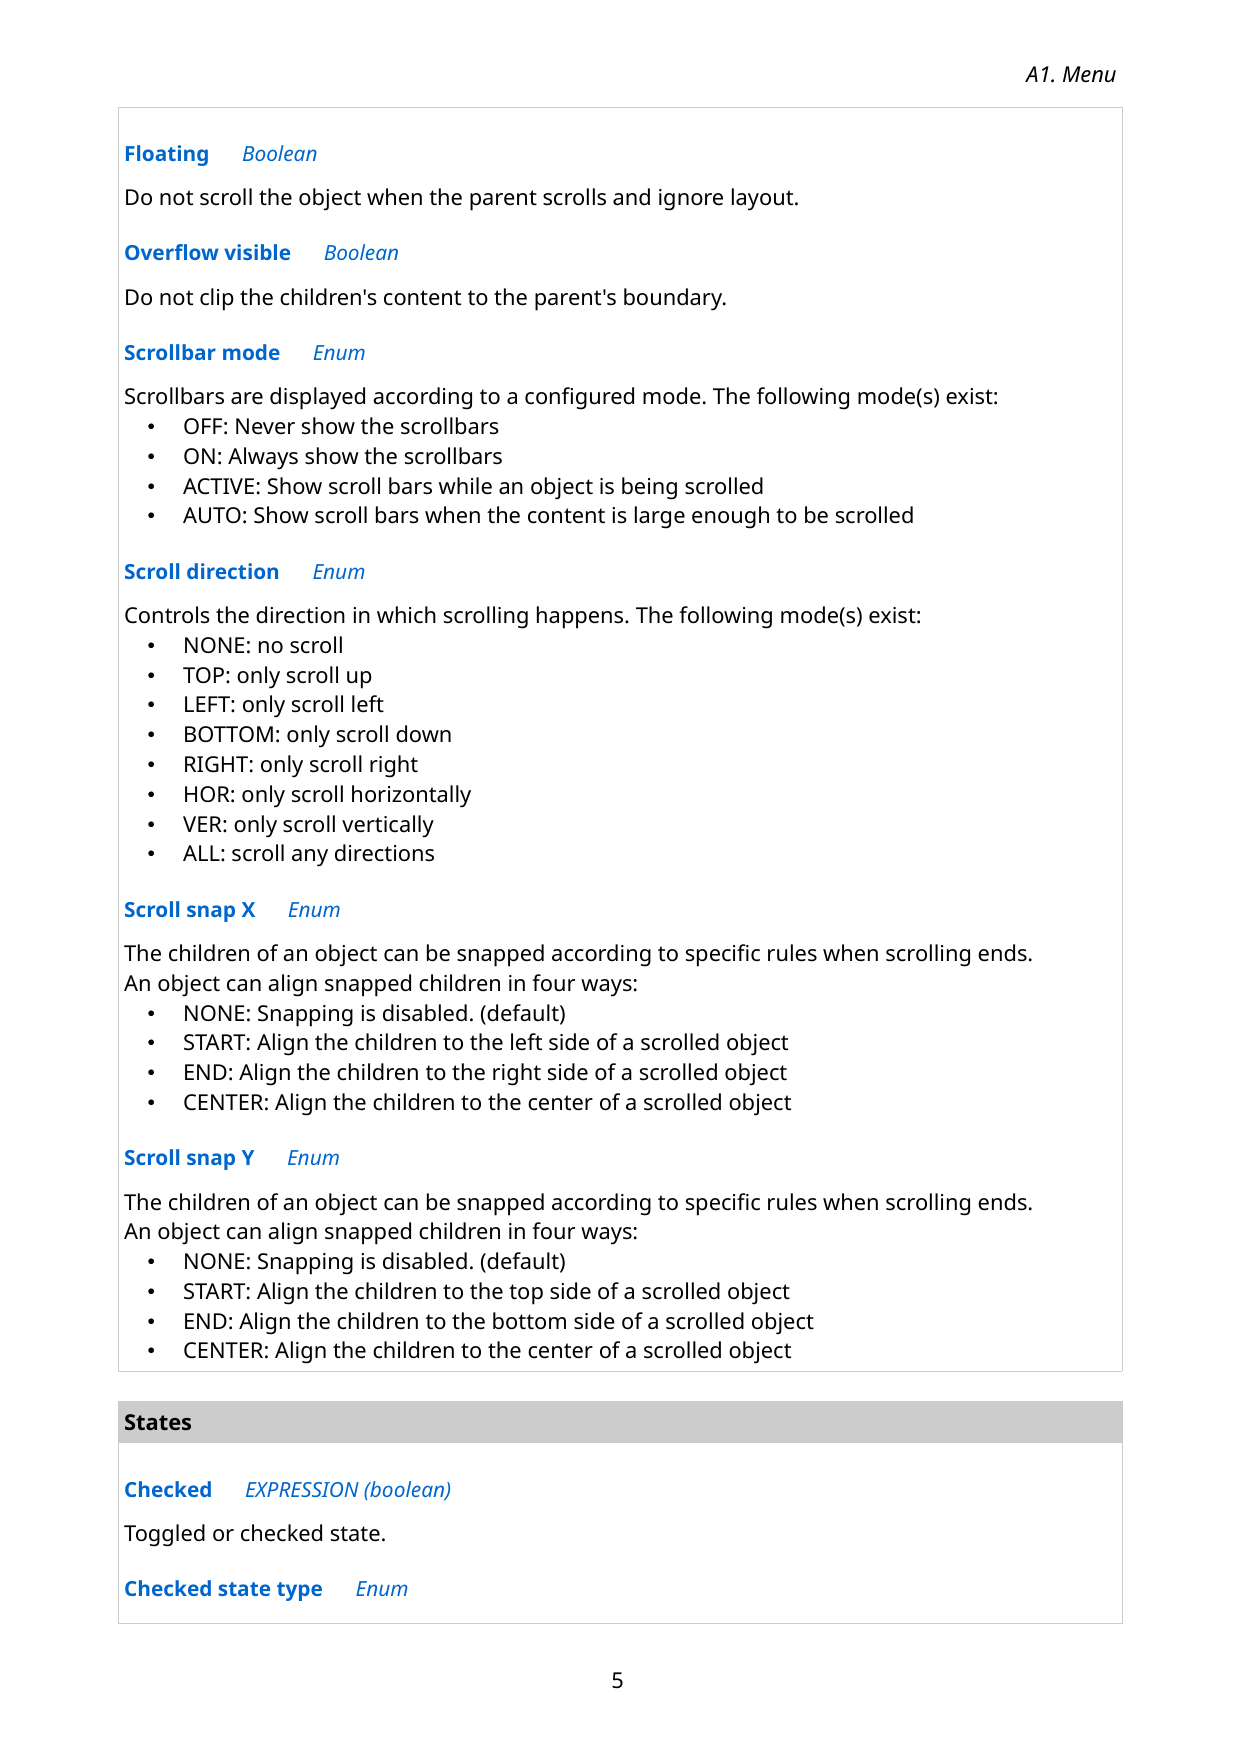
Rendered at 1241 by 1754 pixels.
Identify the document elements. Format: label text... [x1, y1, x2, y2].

table_header States [119, 1402, 1122, 1442]
table_cell Floating Boolean Do not scroll the object when the parent scrolls and ignore layout. Overflow visible Boolean Do not clip the children's content to the parent's boundary. Scrollbar mode Enum Scrollbars are displayed according to a configured mode. The following mode(s) exist: OFF: Never show the scrollbars ON: Always show the scrollbars ACTIVE: Show scroll bars while an object is being scrolled AUTO: Show scroll bars when the content is large enough to be scrolled Scroll direction Enum Controls the direction in which scrolling happens. The following mode(s) exist: NONE: no scroll TOP: only scroll up LEFT: only scroll left BOTTOM: only scroll down RIGHT: only scroll right HOR: only scroll horizontally VER: only scroll vertically ALL: scroll any directions Scroll snap X Enum The children of an object can be snapped according to specific rules when scrolling ends. An object can align snapped children in four ways: NONE: Snapping is disabled. (default) START: Align the children to the left side of a scrolled object END: Align the children to the right side of a scrolled object CENTER: Align the children to the center of a scrolled object Scroll snap Y Enum The children of an object can be snapped according to specific rules when scrolling ends. An object can align snapped children in four ways: NONE: Snapping is disabled. (default) START: Align the children to the top side of a scrolled object END: Align the children to the bottom side of a scrolled object CENTER: Align the children to the center of a scrolled object [119, 108, 1122, 1371]
table_cell Checked EXPRESSION (boolean) Toggled or checked state. Checked state type Enum [119, 1443, 1122, 1623]
